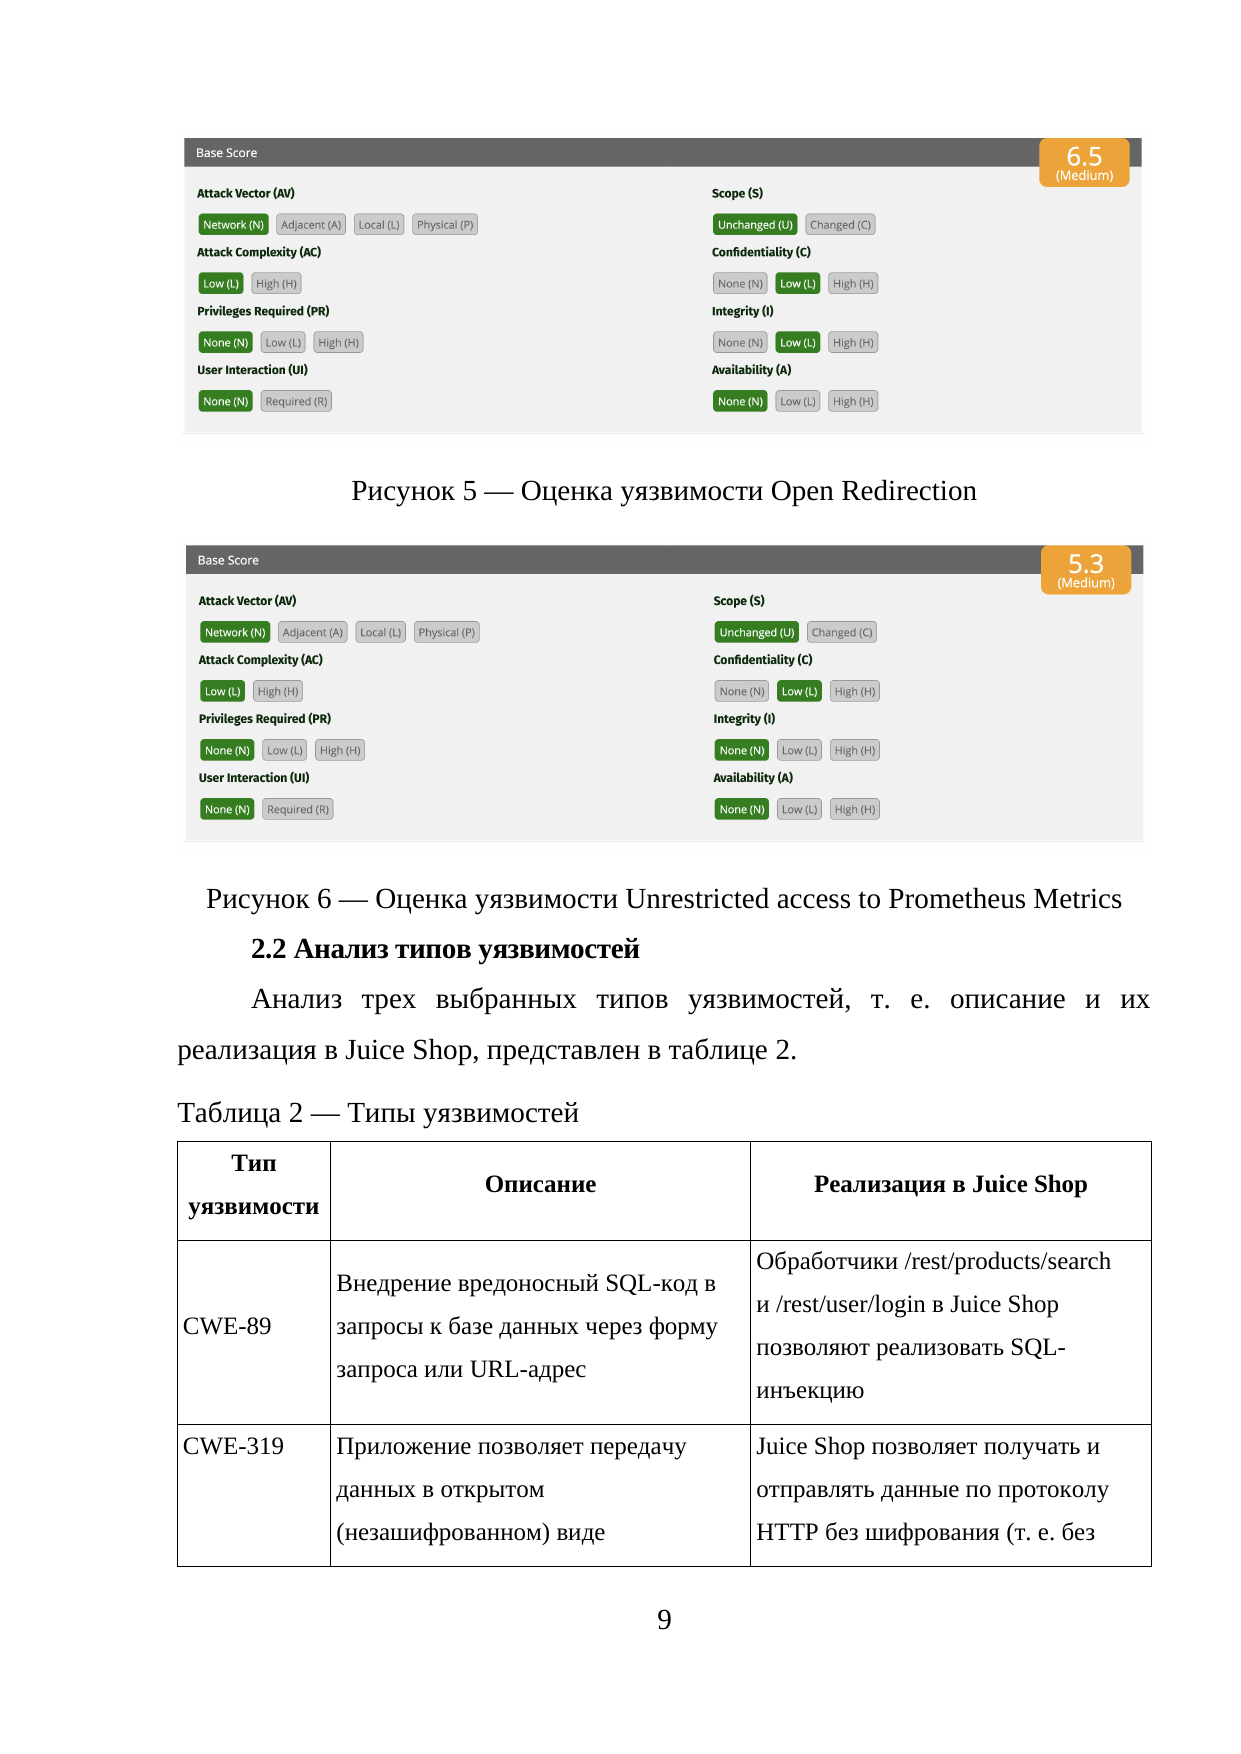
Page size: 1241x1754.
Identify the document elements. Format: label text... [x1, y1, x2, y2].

text Таблица 2 — Типы уязвимостей [177, 1095, 1152, 1128]
text Рисунок 6 — Оценка уязвимости Unrestricted access to Prometheus Metrics [177, 852, 1152, 914]
picture [177, 130, 1152, 444]
text Рисунок 5 — Оценка уязвимости Open Redirection [177, 444, 1152, 507]
table_cell CWE-319 [178, 1425, 330, 1566]
table_cell Внедрение вредоносный SQL-код в запросы к базе данных через форму запроса или URL-адрес [331, 1241, 750, 1424]
table_cell Приложение позволяет передачу данных в открытом (незашифрованном) виде [331, 1425, 750, 1566]
picture [177, 536, 1152, 852]
table_cell CWE-89 [178, 1241, 330, 1424]
table_cell Juice Shop позволяет получать и отправлять данные по протоколу HTTP без шифрования (т. е. без [751, 1425, 1151, 1566]
table_header Реализация в Juice Shop [751, 1142, 1151, 1239]
text Анализ трех выбранных типов уязвимостей, т. е. описание и их реализация в Juice Shop, представлен в таблице 2. [177, 982, 1152, 1066]
table_cell Обработчики /rest/products/search и /rest/user/login в Juice Shop позволяют реализовать SQL-инъекцию [751, 1241, 1151, 1424]
subtitle Анализ типов уязвимостей [177, 931, 1152, 965]
table_header Тип уязвимости [178, 1142, 330, 1239]
table_header Описание [331, 1142, 750, 1239]
